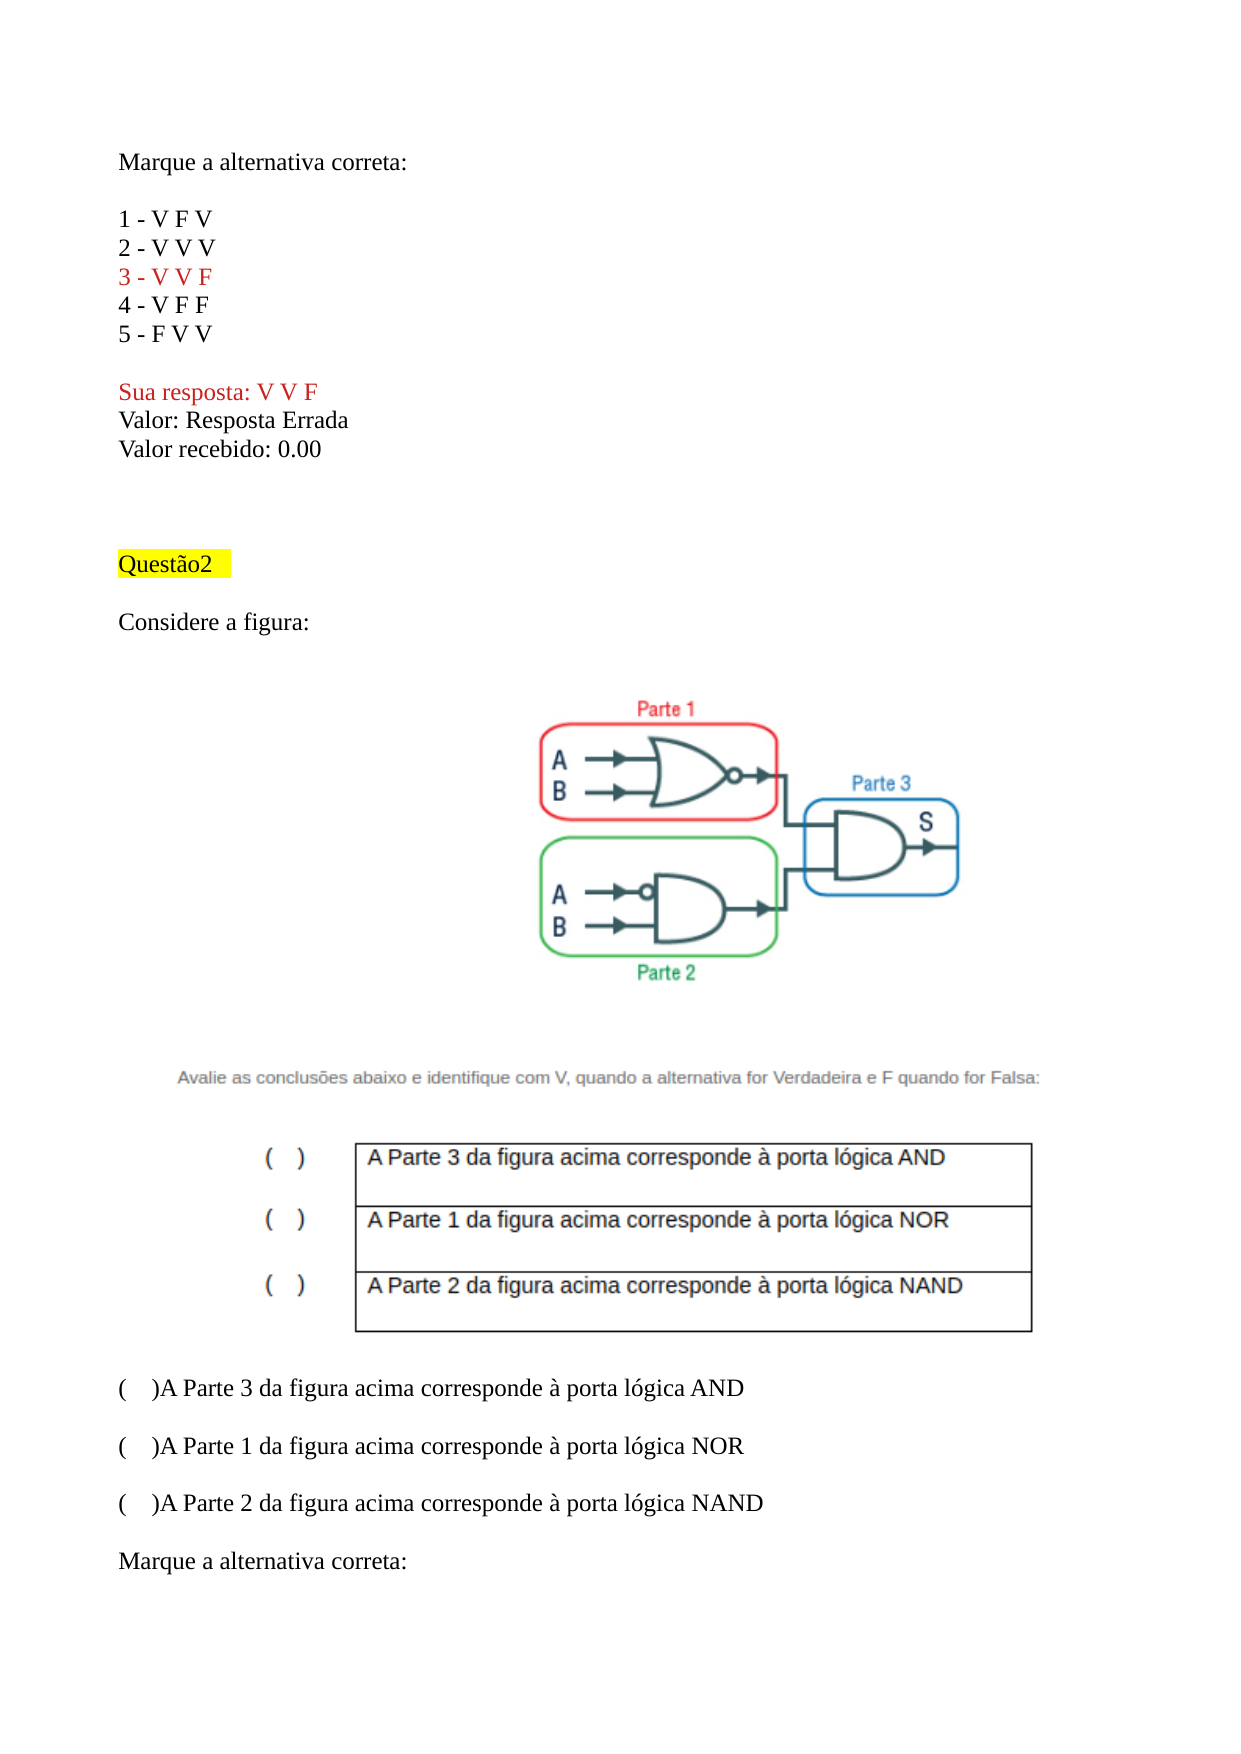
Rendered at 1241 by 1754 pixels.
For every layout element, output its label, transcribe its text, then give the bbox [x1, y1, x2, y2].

text Valor recebido: 0.00 [118, 434, 1122, 463]
text Marque a alternativa correta: [118, 1546, 1122, 1575]
text Considere a figura: [118, 607, 1122, 636]
text 4 - V F F [118, 291, 1122, 319]
text Marque a alternativa correta: [118, 147, 1122, 176]
text ( )A Parte 3 da figura acima corresponde à porta lógica AND [118, 1373, 1122, 1402]
picture [166, 693, 1074, 1345]
text 3 - V V F [118, 262, 1122, 291]
text 5 - F V V [118, 319, 1122, 348]
text 1 - V F V [118, 204, 1122, 233]
text 2 - V V V [118, 233, 1122, 262]
text Sua resposta: V V F [118, 377, 1122, 406]
text ( )A Parte 2 da figura acima corresponde à porta lógica NAND [118, 1488, 1122, 1517]
text ( )A Parte 1 da figura acima corresponde à porta lógica NOR [118, 1431, 1122, 1460]
text Valor: Resposta Errada [118, 406, 1122, 434]
text Questão2 [118, 549, 1122, 578]
